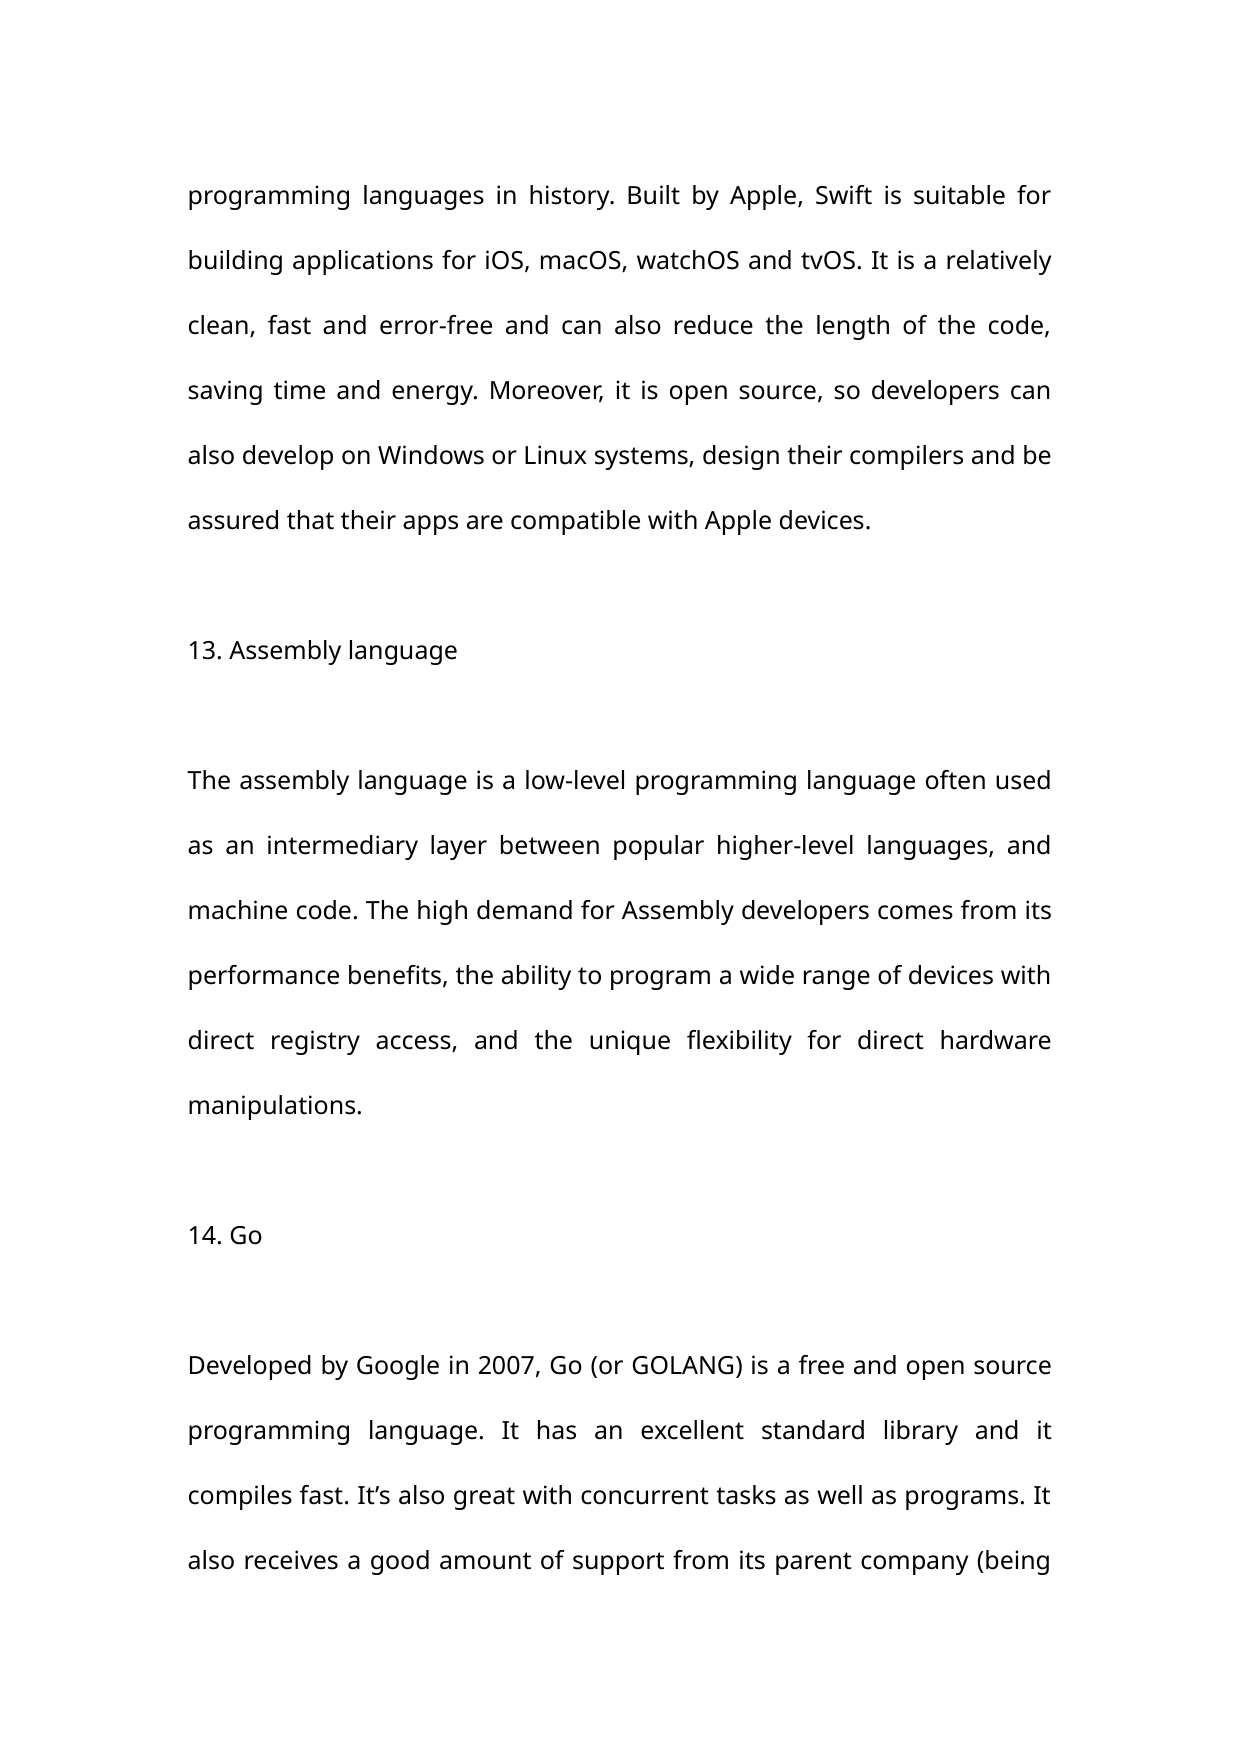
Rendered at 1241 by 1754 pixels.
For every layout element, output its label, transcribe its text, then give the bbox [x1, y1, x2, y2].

text Developed by Google in 2007, Go (or GOLANG) is a free and open source programming language. It has an excellent standard library and it compiles fast. It’s also great with concurrent tasks as well as programs. It also receives a good amount of support from its parent company (being [187, 1332, 1053, 1592]
text The assembly language is a low-level programming language often used as an intermediary layer between popular higher-level languages, and machine code. The high demand for Assembly developers comes from its performance benefits, the ability to program a wide range of devices with direct registry access, and the unique flexibility for direct hardware manipulations. [187, 747, 1053, 1137]
text programming languages in history. Built by Apple, Swift is suitable for building applications for iOS, macOS, watchOS and tvOS. It is a relatively clean, fast and error-free and can also reduce the length of the code, saving time and energy. Moreover, it is open source, so developers can also develop on Windows or Linux systems, design their compilers and be assured that their apps are compatible with Apple devices. [187, 162, 1053, 552]
text 13. Assembly language [187, 617, 1053, 682]
text 14. Go [187, 1202, 1053, 1267]
